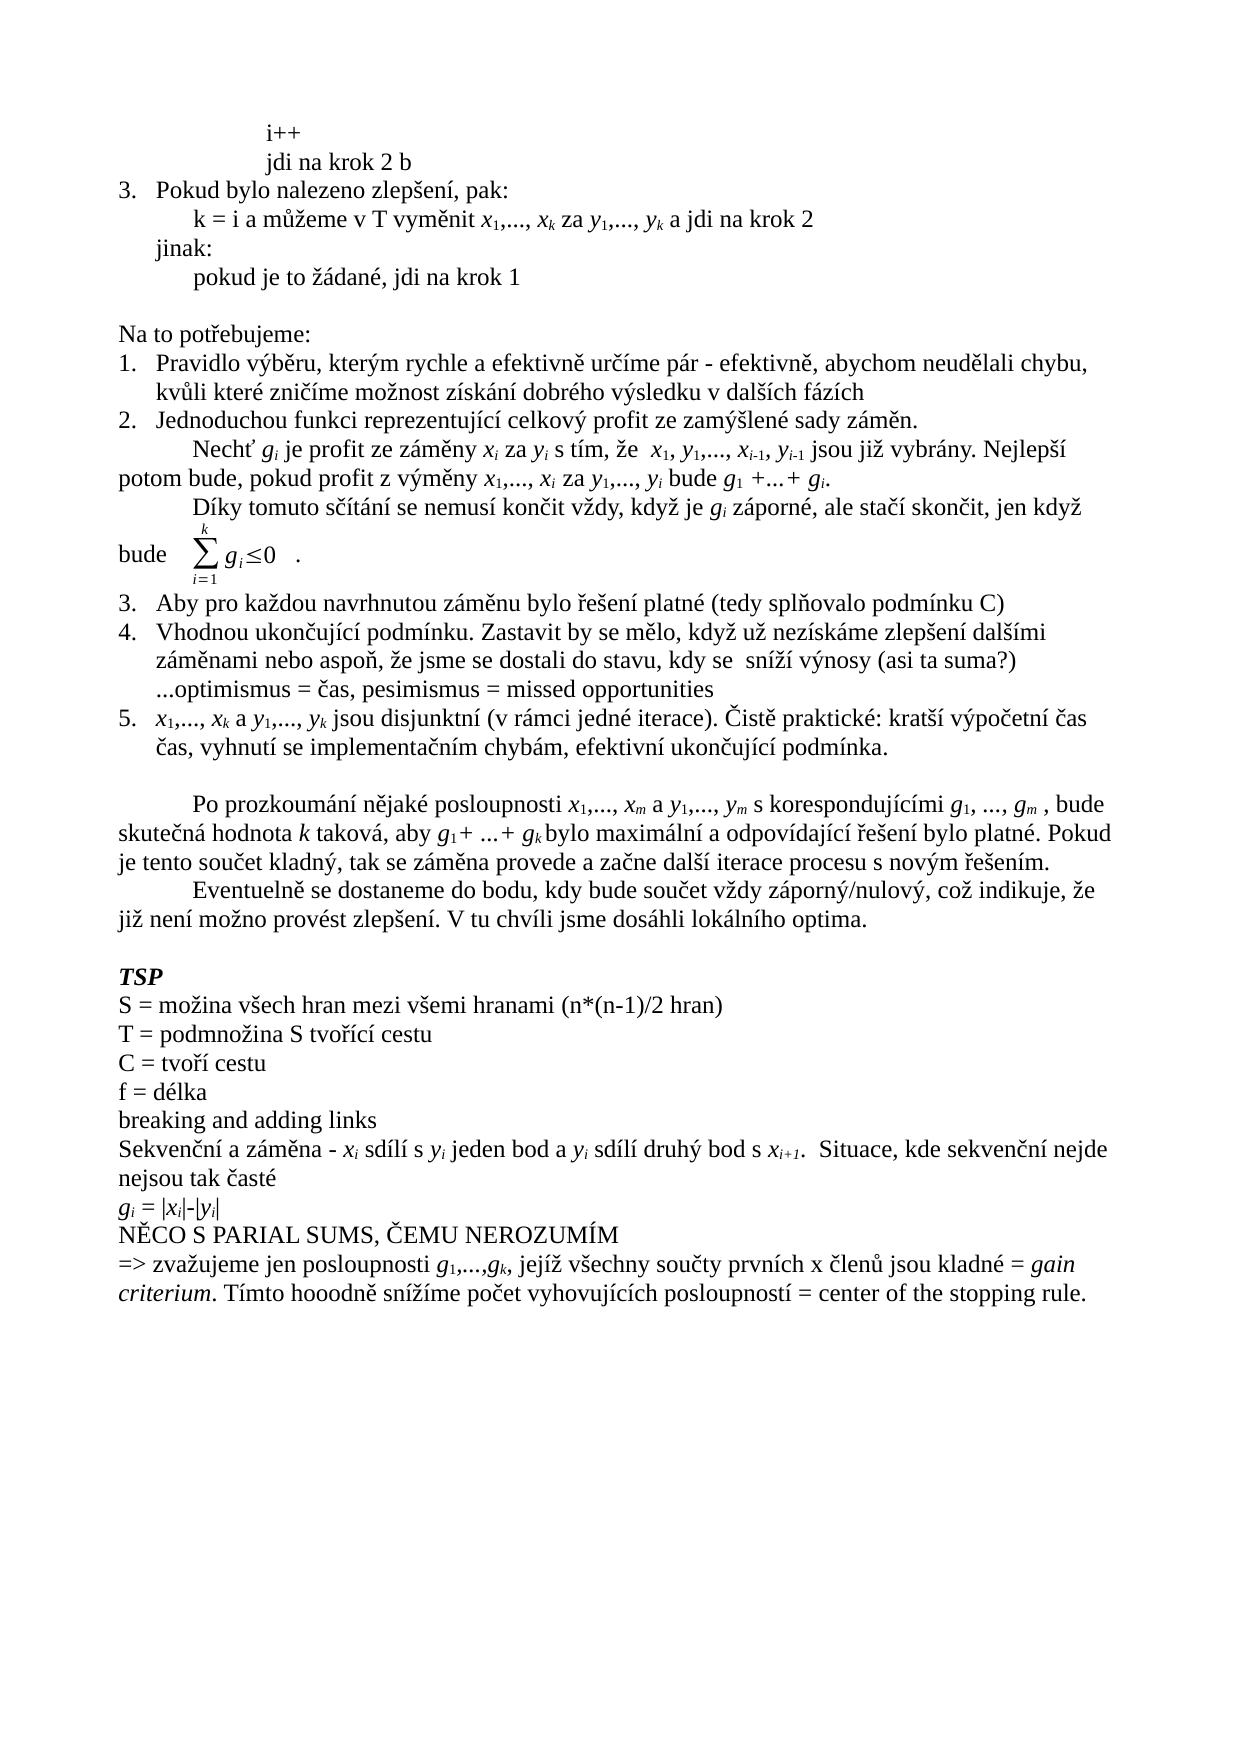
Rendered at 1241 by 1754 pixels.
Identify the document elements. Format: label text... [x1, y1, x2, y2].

list Pokud bylo nalezeno zlepšení, pak: [118, 176, 1122, 204]
text gi = |xi|-|yi| [118, 1192, 1122, 1220]
list pokud je to žádané, jdi na krok 1 [156, 262, 1122, 291]
text T = podmnožina S tvořící cestu [118, 1019, 1122, 1048]
text jdi na krok 2 b [118, 147, 1122, 176]
text Sekvenční a záměna - xi sdílí s yi jeden bod a yi sdílí druhý bod s xi+1. Situace, kde sekvenční nejde nejsou tak časté [118, 1134, 1122, 1192]
text S = možina všech hran mezi všemi hranami (n*(n-1)/2 hran) [118, 990, 1122, 1019]
text Po prozkoumání nějaké posloupnosti x1,..., xm a y1,..., ym s korespondujícími g1, ..., gm , bude skutečná hodnota k taková, aby g1+ ...+ gk bylo maximální a odpovídající řešení bylo platné. Pokud je tento součet kladný, tak se záměna provede a začne další iterace procesu s novým řešením. [118, 789, 1122, 875]
text C = tvoří cestu [118, 1048, 1122, 1077]
text Nechť gi je profit ze záměny xi za yi s tím, že x1, y1,..., xi-1, yi-1 jsou již vybrány. Nejlepší potom bude, pokud profit z výměny x1,..., xi za y1,..., yi bude g1 +...+ gi. [118, 434, 1122, 492]
text i++ [118, 118, 1122, 147]
list x1,..., xk a y1,..., yk jsou disjunktní (v rámci jedné iterace). Čistě praktické: kratší výpočetní čas čas, vyhnutí se implementačním chybám, efektivní ukončující podmínka. [118, 703, 1122, 760]
text breaking and adding links [118, 1105, 1122, 1134]
list ...optimismus = čas, pesimismus = missed opportunities [118, 674, 1122, 703]
list Jednoduchou funkci reprezentující celkový profit ze zamýšlené sady záměn. [118, 406, 1122, 434]
text Eventuelně se dostaneme do bodu, kdy bude součet vždy záporný/nulový, což indikuje, že již není možno provést zlepšení. V tu chvíli jsme dosáhli lokálního optima. [118, 875, 1122, 933]
text NĚCO S PARIAL SUMS, ČEMU NEROZUMÍM [118, 1220, 1122, 1249]
text Díky tomuto sčítání se nemusí končit vždy, když je gi záporné, ale stačí skončit, jen když bude . [118, 492, 1122, 588]
list Vhodnou ukončující podmínku. Zastavit by se mělo, když už nezískáme zlepšení dalšími záměnami nebo aspoň, že jsme se dostali do stavu, kdy se sníží výnosy (asi ta suma?) [118, 617, 1122, 674]
text => zvažujeme jen posloupnosti g1,...,gk, jejíž všechny součty prvních x členů jsou kladné = gain criterium. Tímto hooodně snížíme počet vyhovujících posloupností = center of the stopping rule. [118, 1249, 1122, 1307]
list k = i a můžeme v T vyměnit x1,..., xk za y1,..., yk a jdi na krok 2 [156, 204, 1122, 233]
list Aby pro každou navrhnutou záměnu bylo řešení platné (tedy splňovalo podmínku C) [118, 588, 1122, 617]
text f = délka [118, 1077, 1122, 1105]
text TSP [118, 962, 1122, 990]
list Pravidlo výběru, kterým rychle a efektivně určíme pár - efektivně, abychom neudělali chybu, kvůli které zničíme možnost získání dobrého výsledku v dalších fázích [118, 348, 1122, 406]
text jinak: [118, 233, 1122, 262]
text Na to potřebujeme: [118, 319, 1122, 348]
